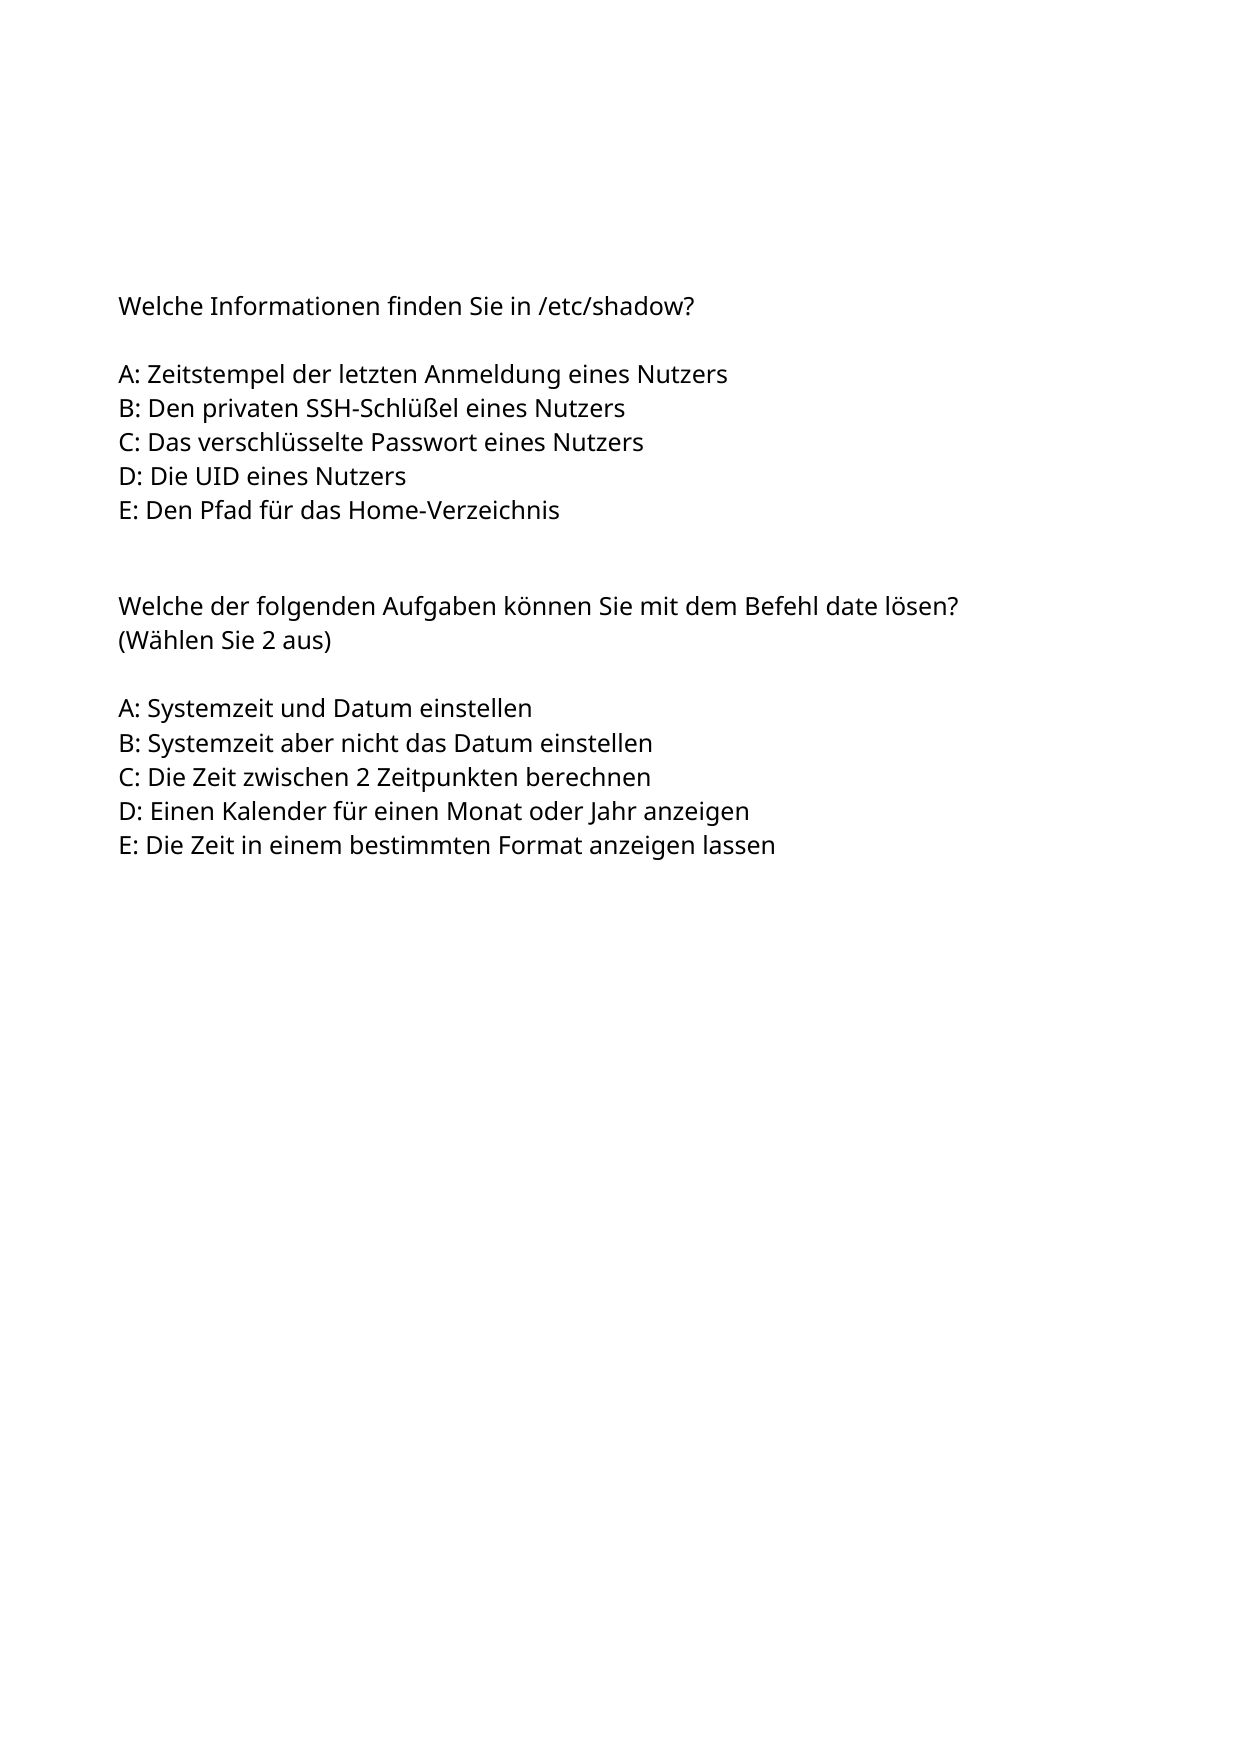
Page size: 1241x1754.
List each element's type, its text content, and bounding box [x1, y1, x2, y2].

text Welche Informationen finden Sie in /etc/shadow? A: Zeitstempel der letzten Anmeldung eines Nutzers B: Den privaten SSH-Schlüßel eines Nutzers C: Das verschlüsselte Passwort eines Nutzers D: Die UID eines Nutzers E: Den Pfad für das Home-Verzeichnis [118, 118, 1122, 527]
text Welche der folgenden Aufgaben können Sie mit dem Befehl date lösen? (Wählen Sie 2 aus) A: Systemzeit und Datum einstellen B: Systemzeit aber nicht das Datum einstellen C: Die Zeit zwischen 2 Zeitpunkten berechnen D: Einen Kalender für einen Monat oder Jahr anzeigen E: Die Zeit in einem bestimmten Format anzeigen lassen [118, 555, 1122, 998]
